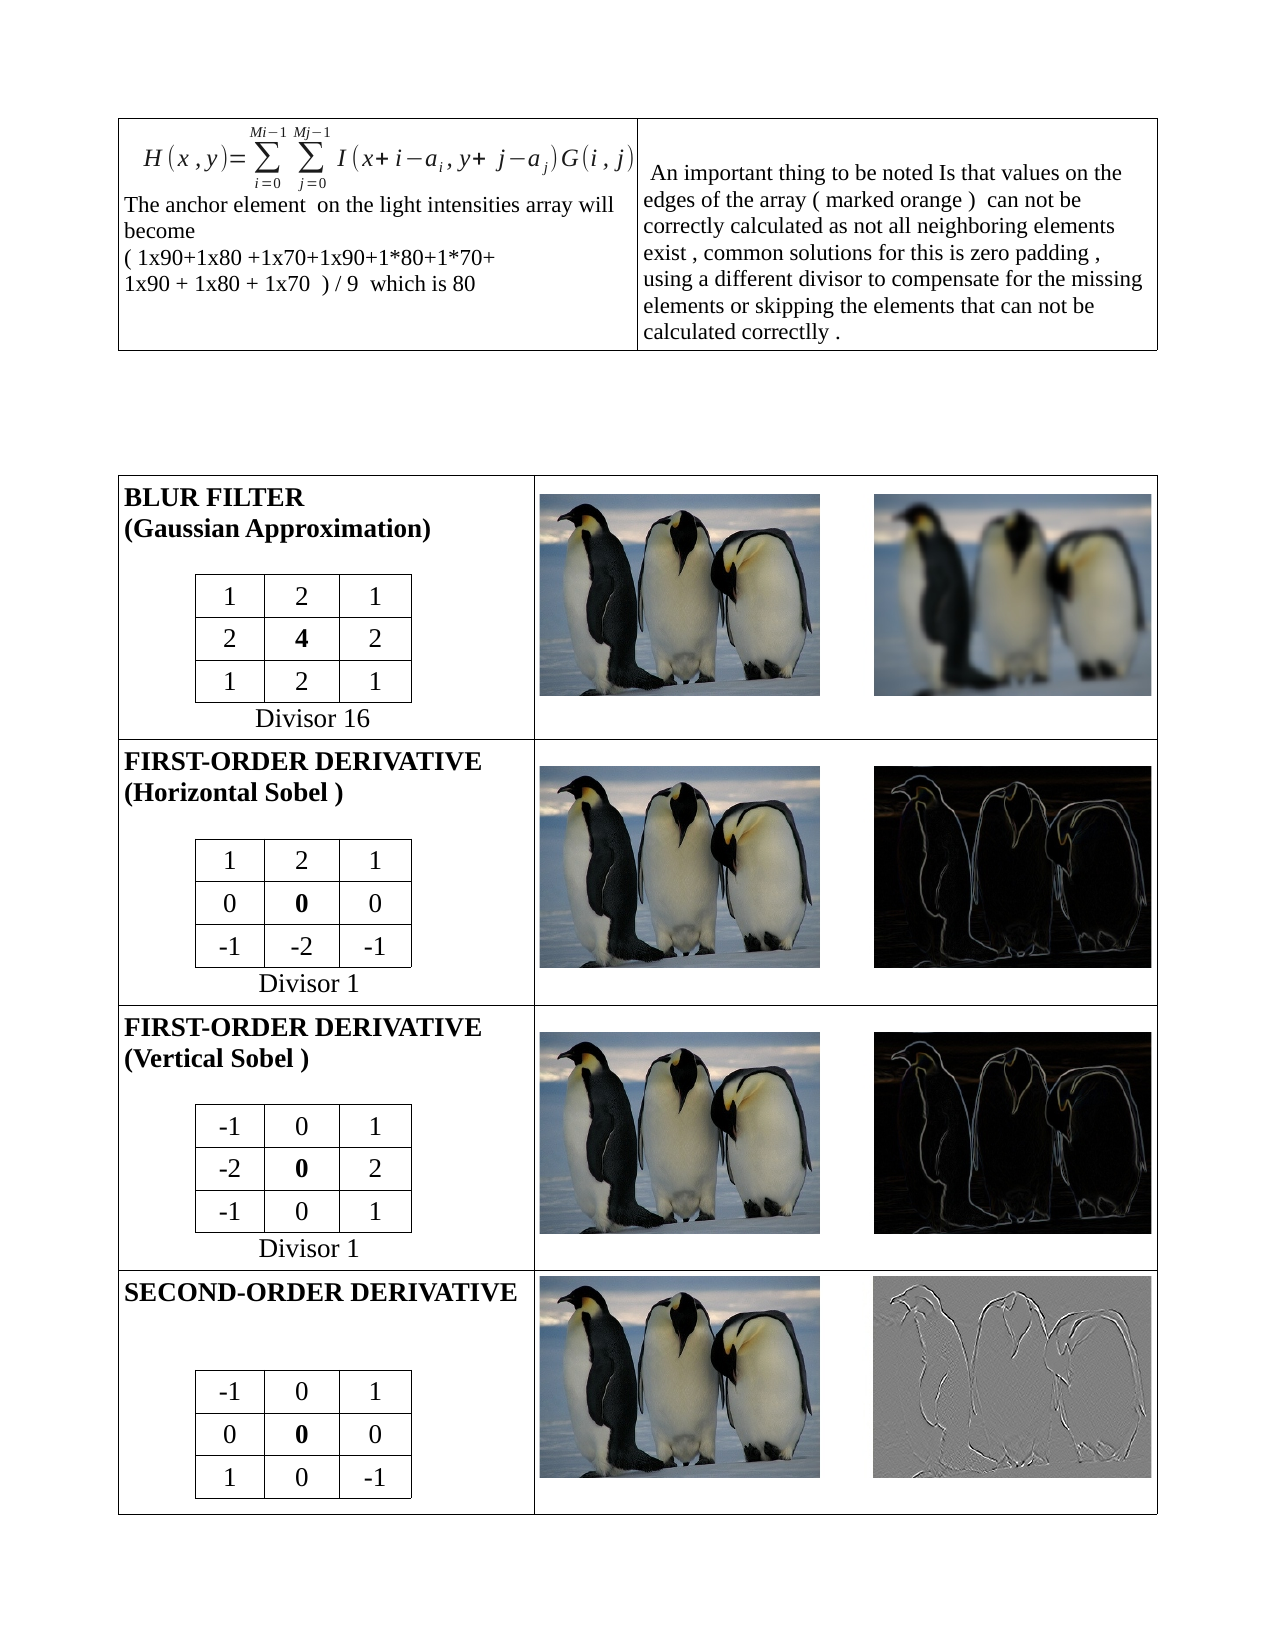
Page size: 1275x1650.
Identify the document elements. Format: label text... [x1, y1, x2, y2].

table_header [535, 476, 1157, 739]
table_cell 1 [196, 1456, 264, 1498]
table_cell [535, 1006, 1157, 1032]
table_cell -2 [196, 1148, 264, 1189]
table_cell 0 [196, 882, 264, 924]
picture [539, 766, 1152, 968]
table_header 1 [340, 575, 411, 617]
table_cell 0 [265, 1414, 339, 1455]
table_cell 2 [340, 1148, 411, 1189]
table_header 1 [196, 840, 264, 881]
table_cell [535, 1033, 539, 1233]
table_cell [535, 1234, 1157, 1270]
table_cell [1152, 1033, 1157, 1233]
table_header 0 [265, 1371, 339, 1412]
table_cell -2 [265, 925, 339, 967]
table_cell -1 [196, 1191, 264, 1232]
table_header 2 [265, 840, 339, 881]
table_cell 1 [340, 1191, 411, 1232]
table_cell 2 [265, 661, 339, 702]
table_header 0 [265, 1105, 339, 1147]
table_cell FIRST-ORDER DERIVATIVE (Vertical Sobel ) Divisor 1 [119, 1006, 534, 1270]
table_cell [535, 1271, 1157, 1514]
table_cell FIRST-ORDER DERIVATIVE (Horizontal Sobel ) Divisor 1 [119, 740, 534, 1005]
table_cell 0 [196, 1414, 264, 1455]
table_cell -1 [340, 1456, 411, 1498]
table_cell 0 [340, 882, 411, 924]
table_header 1 [340, 1371, 411, 1412]
table_cell 0 [265, 1191, 339, 1232]
table_header An important thing to be noted Is that values on the edges of the array ( marked orange ) can not be correctly calculated as not all neighboring elements exist , common solutions for this is zero padding , using a different divisor to compensate for the missing elements or skipping the elements that can not be calculated correctlly . [638, 119, 1157, 350]
picture [539, 1276, 1152, 1478]
table_cell -1 [340, 925, 411, 967]
table_header -1 [196, 1371, 264, 1412]
table_cell 0 [265, 882, 339, 924]
table_cell 0 [340, 1414, 411, 1455]
table_cell 0 [265, 1148, 339, 1189]
table_cell 2 [340, 618, 411, 659]
table_cell 1 [196, 661, 264, 702]
picture [539, 494, 1152, 696]
table_cell 0 [265, 1456, 339, 1498]
table_cell -1 [196, 925, 264, 967]
table_header 1 [340, 1105, 411, 1147]
picture [539, 1032, 1152, 1234]
table_header 1 [340, 840, 411, 881]
table_cell 2 [196, 618, 264, 659]
table_cell 1 [340, 661, 411, 702]
table_header 3X3 Convolution Kernel Divisor 9 As the anchor of the kernel passes from each element of the image array the value ( marked blue ) gets replaced by the addition of the neighboring elements multiplied with the corresponding kernel coefficients. The anchor element on the light intensities array will become ( 1x90+1x80 +1x70+1x90+1*80+1*70+ 1x90 + 1x80 + 1x70 ) / 9 which is 80 [119, 119, 637, 350]
table_header 1 [196, 575, 264, 617]
table_header 2 [265, 575, 339, 617]
table_cell SECOND-ORDER DERIVATIVE [119, 1271, 534, 1514]
table_cell 4 [265, 618, 339, 659]
table_header -1 [196, 1105, 264, 1147]
table_header BLUR FILTER (Gaussian Approximation) Divisor 16 [119, 476, 534, 739]
table_cell [535, 740, 1157, 1005]
